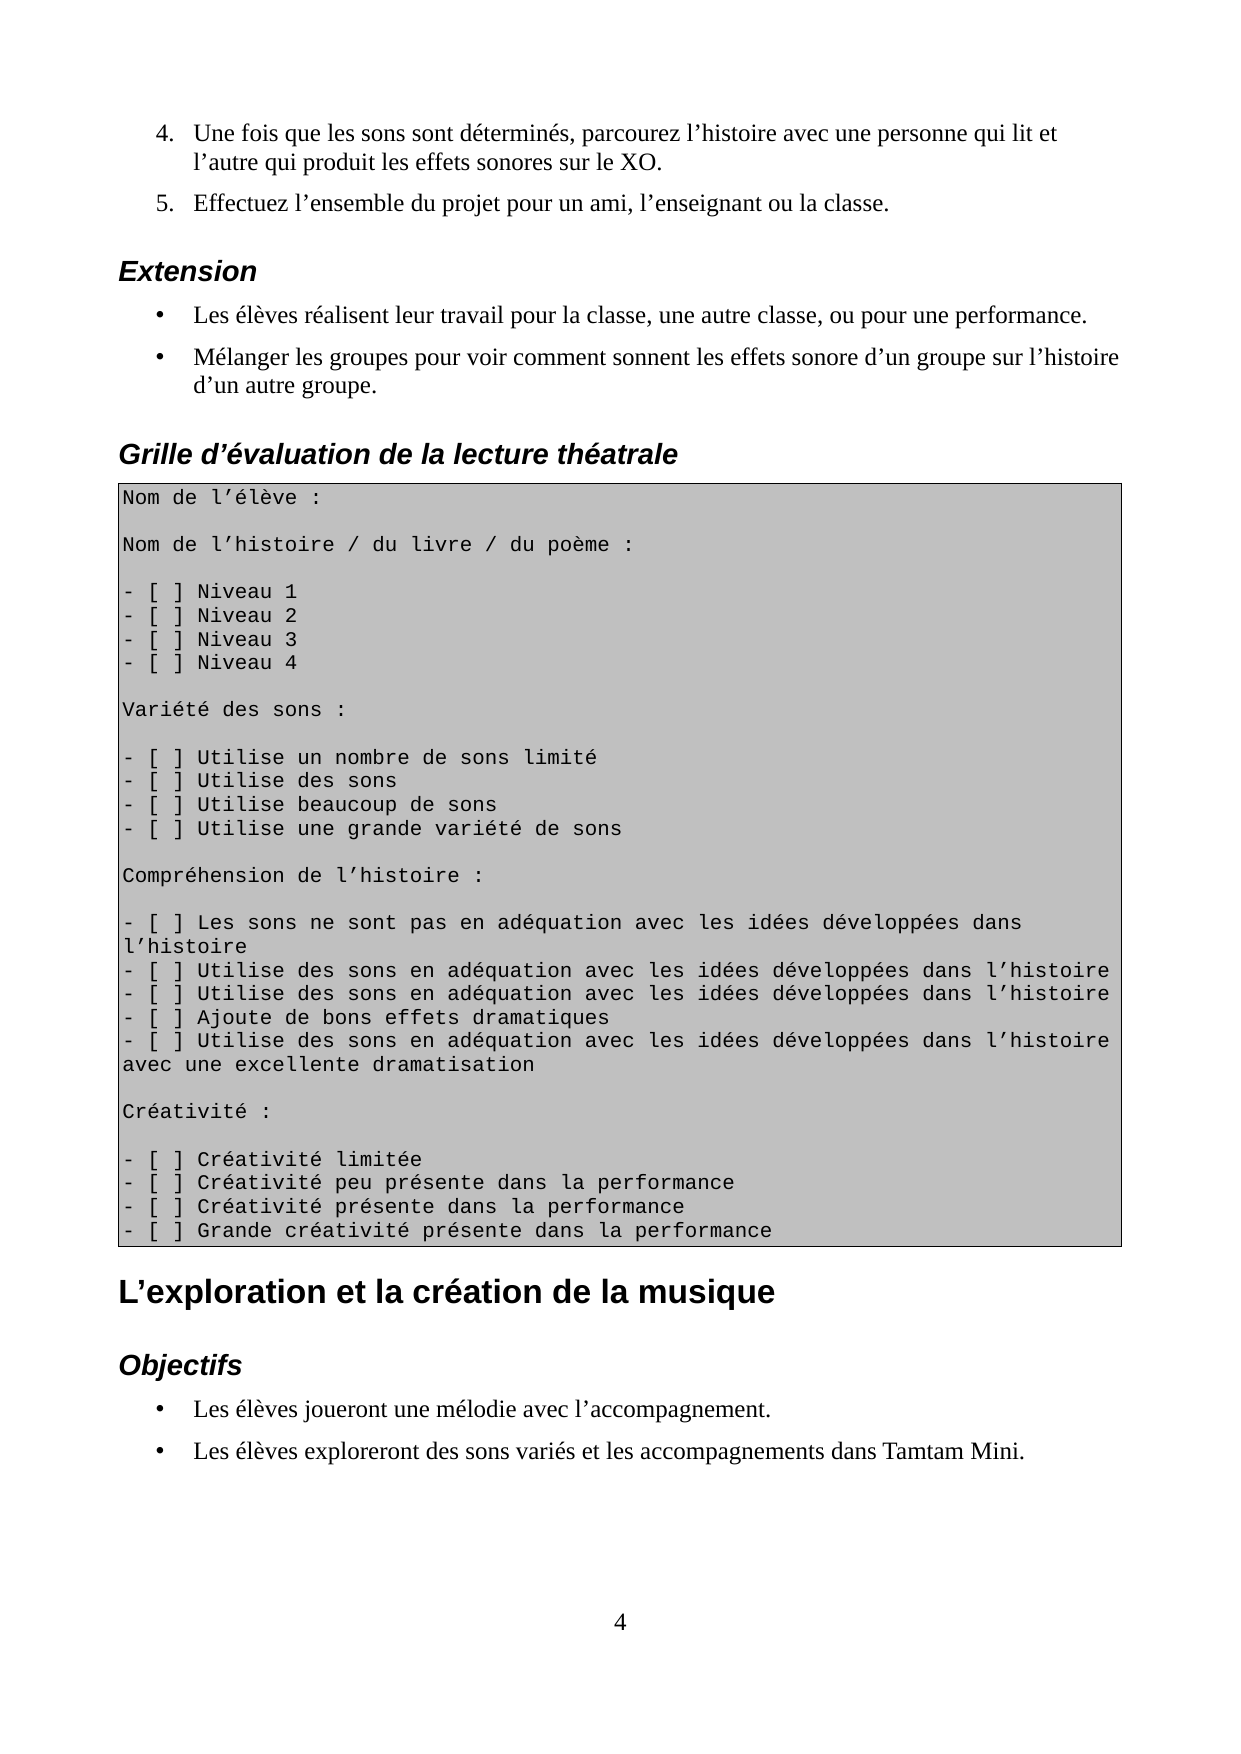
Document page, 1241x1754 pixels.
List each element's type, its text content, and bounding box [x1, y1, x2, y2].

text - [ ] Utilise des sons en adéquation avec les idées développées dans l’histoire avec une excellente dramatisation [119, 1027, 1121, 1074]
text - [ ] Utilise une grande variété de sons [119, 814, 1121, 837]
text Variété des sons : [119, 696, 1121, 719]
text - [ ] Niveau 2 [119, 601, 1121, 624]
text - [ ] Utilise des sons en adéquation avec les idées développées dans l’histoire [119, 979, 1121, 1003]
text Compréhension de l’histoire : [119, 861, 1121, 885]
subtitle L’exploration et la création de la musique [118, 1272, 1122, 1311]
text - [ ] Niveau 3 [119, 624, 1121, 648]
text - [ ] Les sons ne sont pas en adéquation avec les idées développées dans l’histoire [119, 908, 1121, 956]
text - [ ] Utilise beaucoup de sons [119, 790, 1121, 814]
list Une fois que les sons sont déterminés, parcourez l’histoire avec une personne qui lit et l’autre qui produit les effets sonores sur le XO. [156, 118, 1122, 176]
list Mélanger les groupes pour voir comment sonnent les effets sonore d’un groupe sur l’histoire d’un autre groupe. [156, 342, 1122, 399]
text - [ ] Créativité peu présente dans la performance [119, 1168, 1121, 1192]
text - [ ] Utilise des sons [119, 766, 1121, 790]
list Effectuez l’ensemble du projet pour un ami, l’enseignant ou la classe. [156, 188, 1122, 217]
text - [ ] Créativité présente dans la performance [119, 1192, 1121, 1216]
subtitle Extension [118, 254, 1122, 288]
text Nom de l’histoire / du livre / du poème : [119, 530, 1121, 554]
text - [ ] Niveau 1 [119, 577, 1121, 601]
text - [ ] Créativité limitée [119, 1145, 1121, 1168]
subtitle Objectifs [118, 1348, 1122, 1382]
subtitle Grille d’évaluation de la lecture théatrale [118, 437, 1122, 470]
text - [ ] Grande créativité présente dans la performance [119, 1216, 1121, 1246]
text - [ ] Utilise des sons en adéquation avec les idées développées dans l’histoire [119, 956, 1121, 979]
text Créativité : [119, 1097, 1121, 1121]
text - [ ] Utilise un nombre de sons limité [119, 743, 1121, 766]
text Nom de l’élève : [119, 484, 1121, 506]
list Les élèves réalisent leur travail pour la classe, une autre classe, ou pour une performance. [156, 300, 1122, 329]
list Les élèves exploreront des sons variés et les accompagnements dans Tamtam Mini. [156, 1436, 1122, 1464]
list Les élèves joueront une mélodie avec l’accompagnement. [156, 1394, 1122, 1423]
text - [ ] Ajoute de bons effets dramatiques [119, 1003, 1121, 1027]
text - [ ] Niveau 4 [119, 648, 1121, 672]
